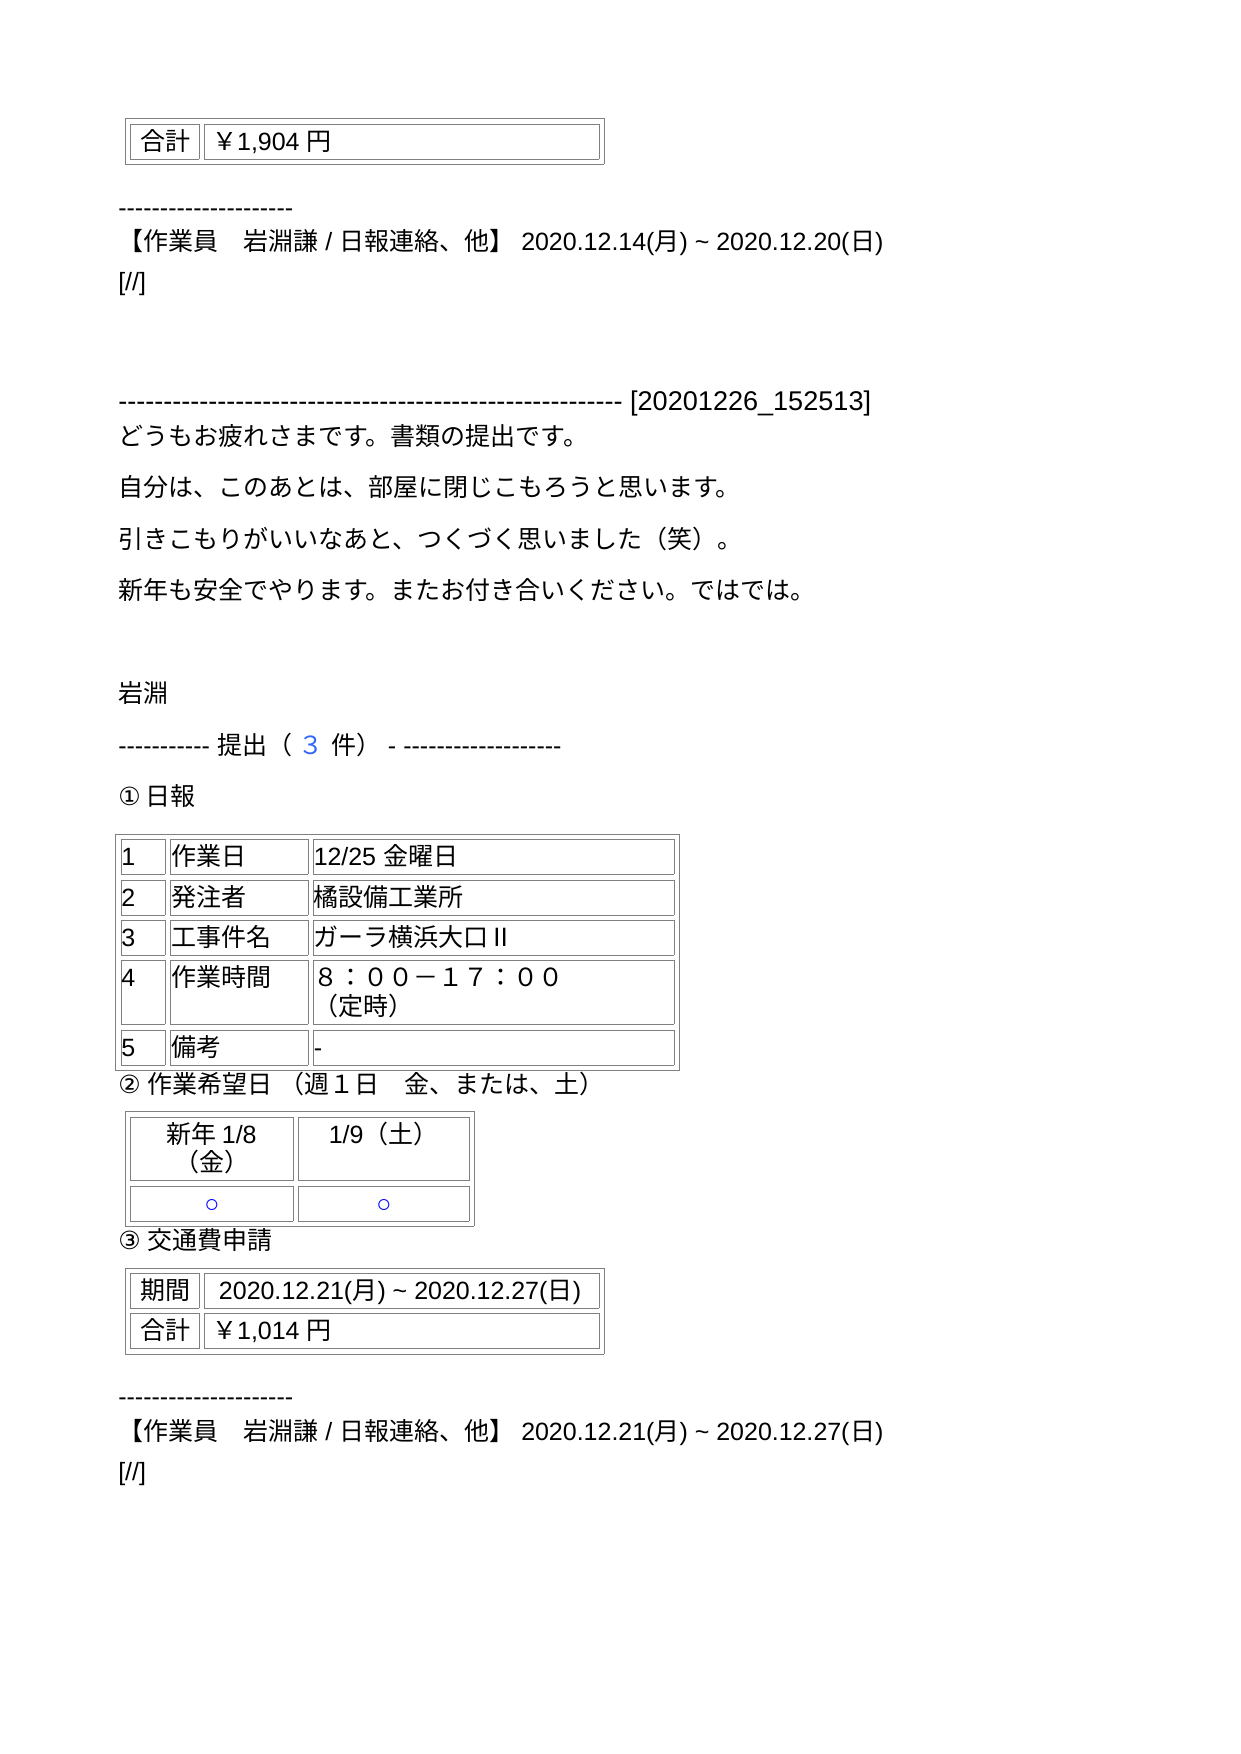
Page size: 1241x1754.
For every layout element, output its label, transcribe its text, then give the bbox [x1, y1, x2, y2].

table_cell 3 [118, 915, 168, 955]
table_cell 合計 [128, 119, 202, 158]
table_header 期間 [128, 1269, 202, 1308]
table_cell 作業時間 [168, 955, 310, 1024]
text ③ 交通費申請 [118, 1226, 1122, 1255]
table_cell - [314, 1031, 674, 1064]
table_cell 5 [118, 1024, 168, 1064]
text ----------- 提出（ ３ 件） - ------------------- [118, 731, 1122, 759]
text 岩淵 [118, 679, 1122, 708]
text --------------------- [118, 193, 1122, 221]
table_cell ￥1,904 円 [202, 119, 602, 158]
table_header 1/9（土） [296, 1112, 471, 1180]
text [//] [118, 267, 1122, 296]
text 新年も安全でやります。またお付き合いください。ではでは。 [118, 576, 1122, 605]
text -------------------------------------------------------- [20201226_152513] [118, 384, 1122, 416]
table_header 12/25 金曜日 [310, 835, 677, 874]
table_cell 工事件名 [168, 915, 310, 955]
table_cell ￥1,014 円 [202, 1308, 602, 1348]
table_header 2020.12.21(月) ~ 2020.12.27(日) [202, 1269, 602, 1308]
table_cell ８：００－１７：００ （定時） [310, 955, 677, 1024]
table_cell ○ [296, 1180, 471, 1221]
table_header 新年1/8（金） [128, 1112, 296, 1180]
table_cell - [310, 1024, 677, 1064]
text 【作業員 岩淵謙 / 日報連絡、他】 2020.12.14(月) ~ 2020.12.20(日) [118, 227, 1122, 256]
table_cell ガーラ横浜大口Ⅱ [310, 915, 677, 955]
table_cell 備考 [168, 1024, 310, 1064]
text 自分は、このあとは、部屋に閉じこもろうと思います。 [118, 473, 1122, 502]
table_cell 4 [118, 955, 168, 1024]
table_cell 発注者 [168, 874, 310, 914]
table_cell ○ [128, 1180, 296, 1221]
text 【作業員 岩淵謙 / 日報連絡、他】 2020.12.21(月) ~ 2020.12.27(日) [118, 1417, 1122, 1446]
table_cell 橘設備工業所 [310, 874, 677, 914]
text --------------------- [118, 1382, 1122, 1411]
table_header 1 [118, 835, 168, 874]
table_header 作業日 [168, 835, 310, 874]
text どうもお疲れさまです。書類の提出です。 [118, 422, 1122, 451]
text ①日報 [118, 782, 1122, 811]
text [//] [118, 1456, 1122, 1485]
text 引きこもりがいいなあと、つくづく思いました（笑）。 [118, 525, 1122, 554]
text ② 作業希望日 （週１日 金、または、土） [118, 1070, 1122, 1099]
table_cell 2 [118, 874, 168, 914]
table_cell 合計 [128, 1308, 202, 1348]
